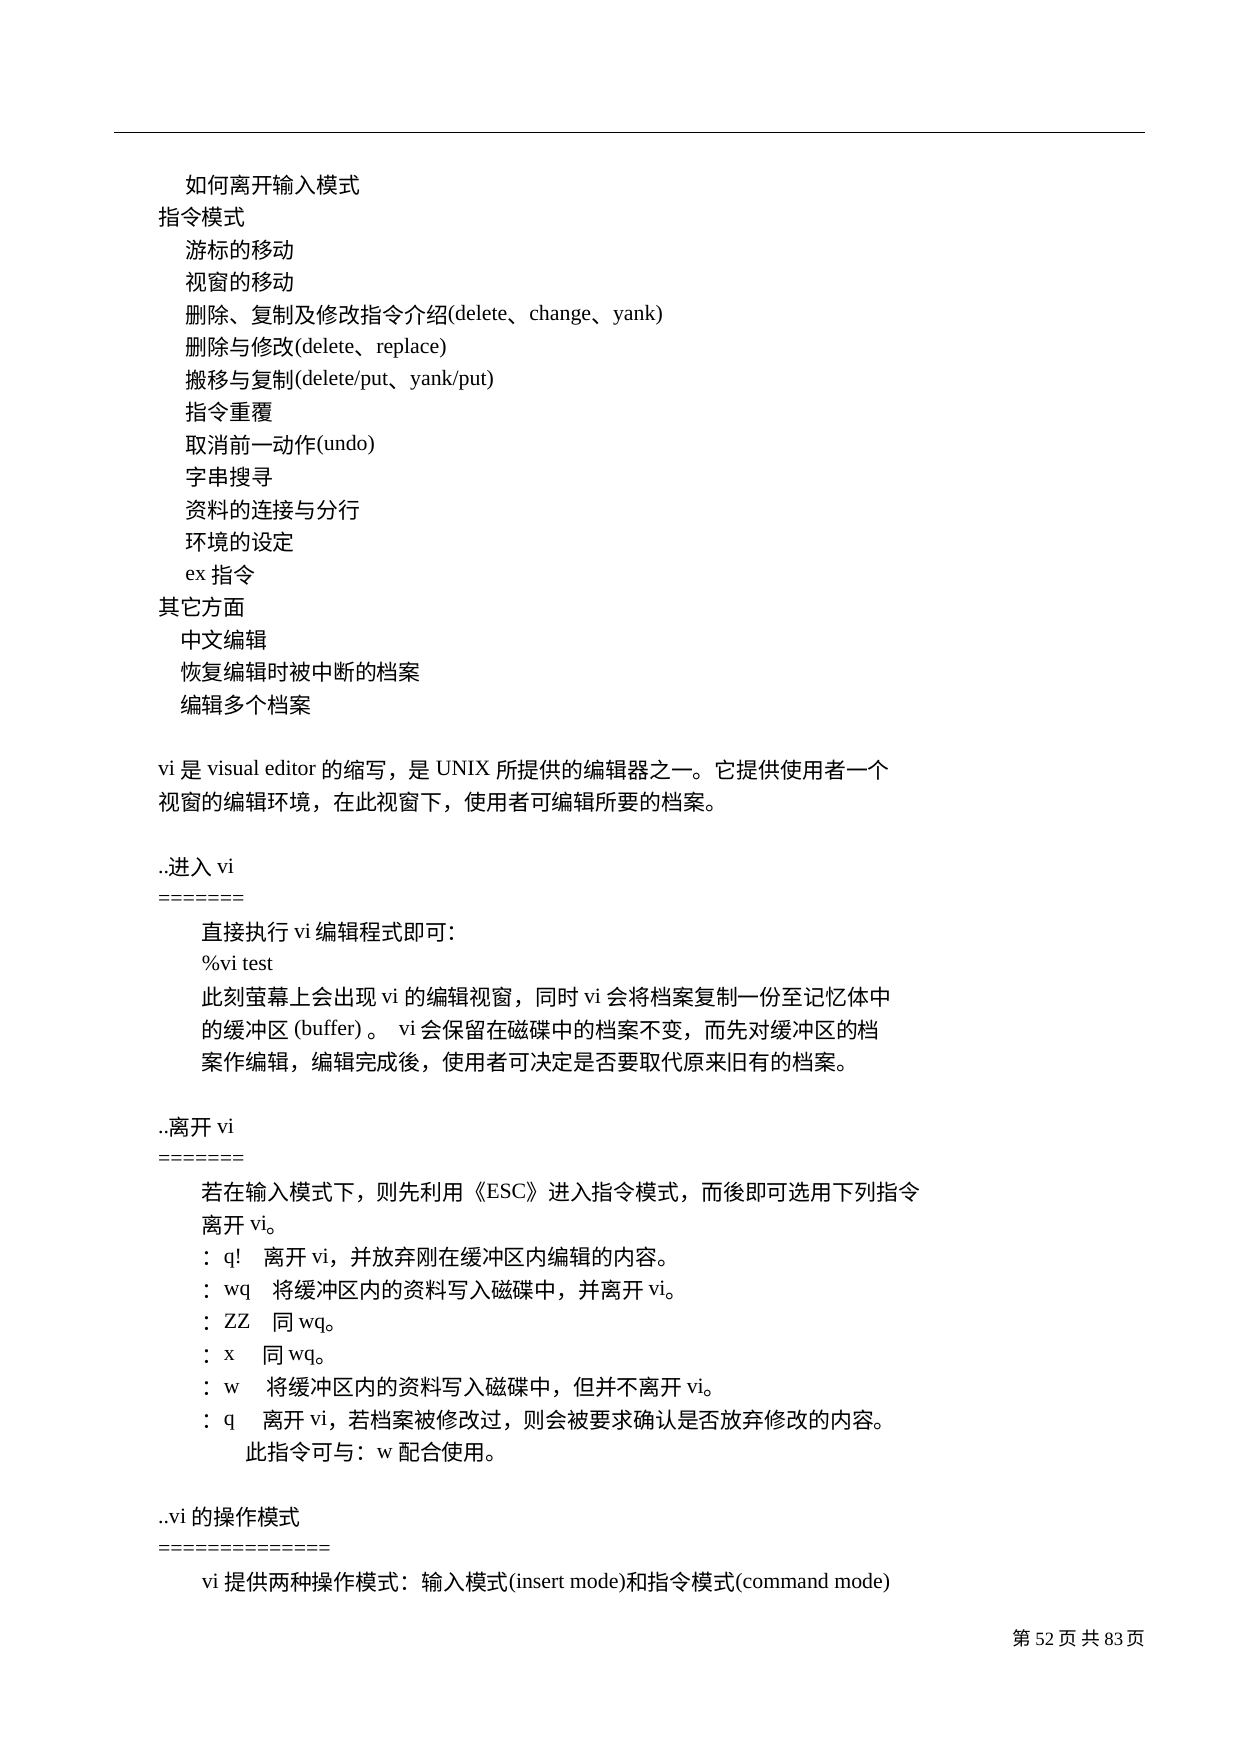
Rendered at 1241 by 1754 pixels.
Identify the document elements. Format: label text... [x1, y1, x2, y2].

text 如何离开输入模式 [114, 162, 1145, 194]
text ======= [114, 877, 1145, 909]
text ============== [114, 1527, 1145, 1559]
text ：w 将缓冲区内的资料写入磁碟中，但并不离开vi。 [114, 1364, 1145, 1397]
text 取消前一动作(undo) [114, 422, 1145, 454]
text ：q! 离开vi，并放弃刚在缓冲区内编辑的内容。 [114, 1234, 1145, 1267]
text ：wq 将缓冲区内的资料写入磁碟中，并离开vi。 [114, 1267, 1145, 1299]
text 搬移与复制(delete/put、yank/put) [114, 357, 1145, 389]
text %vi test [114, 942, 1145, 974]
text 视窗的编辑环境，在此视窗下，使用者可编辑所要的档案。 [114, 779, 1145, 812]
text 删除、复制及修改指令介绍(delete、change、yank) [114, 292, 1145, 324]
text 游标的移动 [114, 227, 1145, 259]
text ..vi 的操作模式 [114, 1494, 1145, 1527]
text ..进入vi [114, 844, 1145, 877]
text 编辑多个档案 [114, 682, 1145, 714]
text 指令模式 [114, 194, 1145, 227]
text ..离开vi [114, 1104, 1145, 1137]
text 删除与修改(delete、replace) [114, 324, 1145, 357]
text 若在输入模式下，则先利用《ESC》进入指令模式，而後即可选用下列指令 [114, 1169, 1145, 1202]
text ：x 同wq。 [114, 1332, 1145, 1364]
text 指令重覆 [114, 389, 1145, 422]
text ：ZZ 同wq。 [114, 1299, 1145, 1332]
text 恢复编辑时被中断的档案 [114, 649, 1145, 682]
text vi 是 visual editor 的缩写，是 UNIX 所提供的编辑器之一。它提供使用者一个 [114, 747, 1145, 779]
text ：q 离开vi，若档案被修改过，则会被要求确认是否放弃修改的内容。 [114, 1397, 1145, 1429]
text 视窗的移动 [114, 259, 1145, 292]
text 此刻萤幕上会出现 vi 的编辑视窗，同时 vi 会将档案复制一份至记忆体中 [114, 974, 1145, 1007]
text 字串搜寻 [114, 454, 1145, 487]
text 的缓冲区 (buffer) 。 vi会保留在磁碟中的档案不变，而先对缓冲区的档 [114, 1007, 1145, 1039]
text 直接执行 vi编辑程式即可： [114, 909, 1145, 942]
text 案作编辑，编辑完成後，使用者可决定是否要取代原来旧有的档案。 [114, 1039, 1145, 1072]
text vi 提供两种操作模式：输入模式(insert mode)和指令模式(command mode) [114, 1559, 1145, 1592]
text 中文编辑 [114, 617, 1145, 649]
text 资料的连接与分行 [114, 487, 1145, 519]
text 此指令可与：w 配合使用。 [114, 1429, 1145, 1462]
text 环境的设定 [114, 519, 1145, 552]
text 其它方面 [114, 584, 1145, 617]
text 离开vi。 [114, 1202, 1145, 1234]
text ======= [114, 1137, 1145, 1169]
text ex 指令 [114, 552, 1145, 584]
